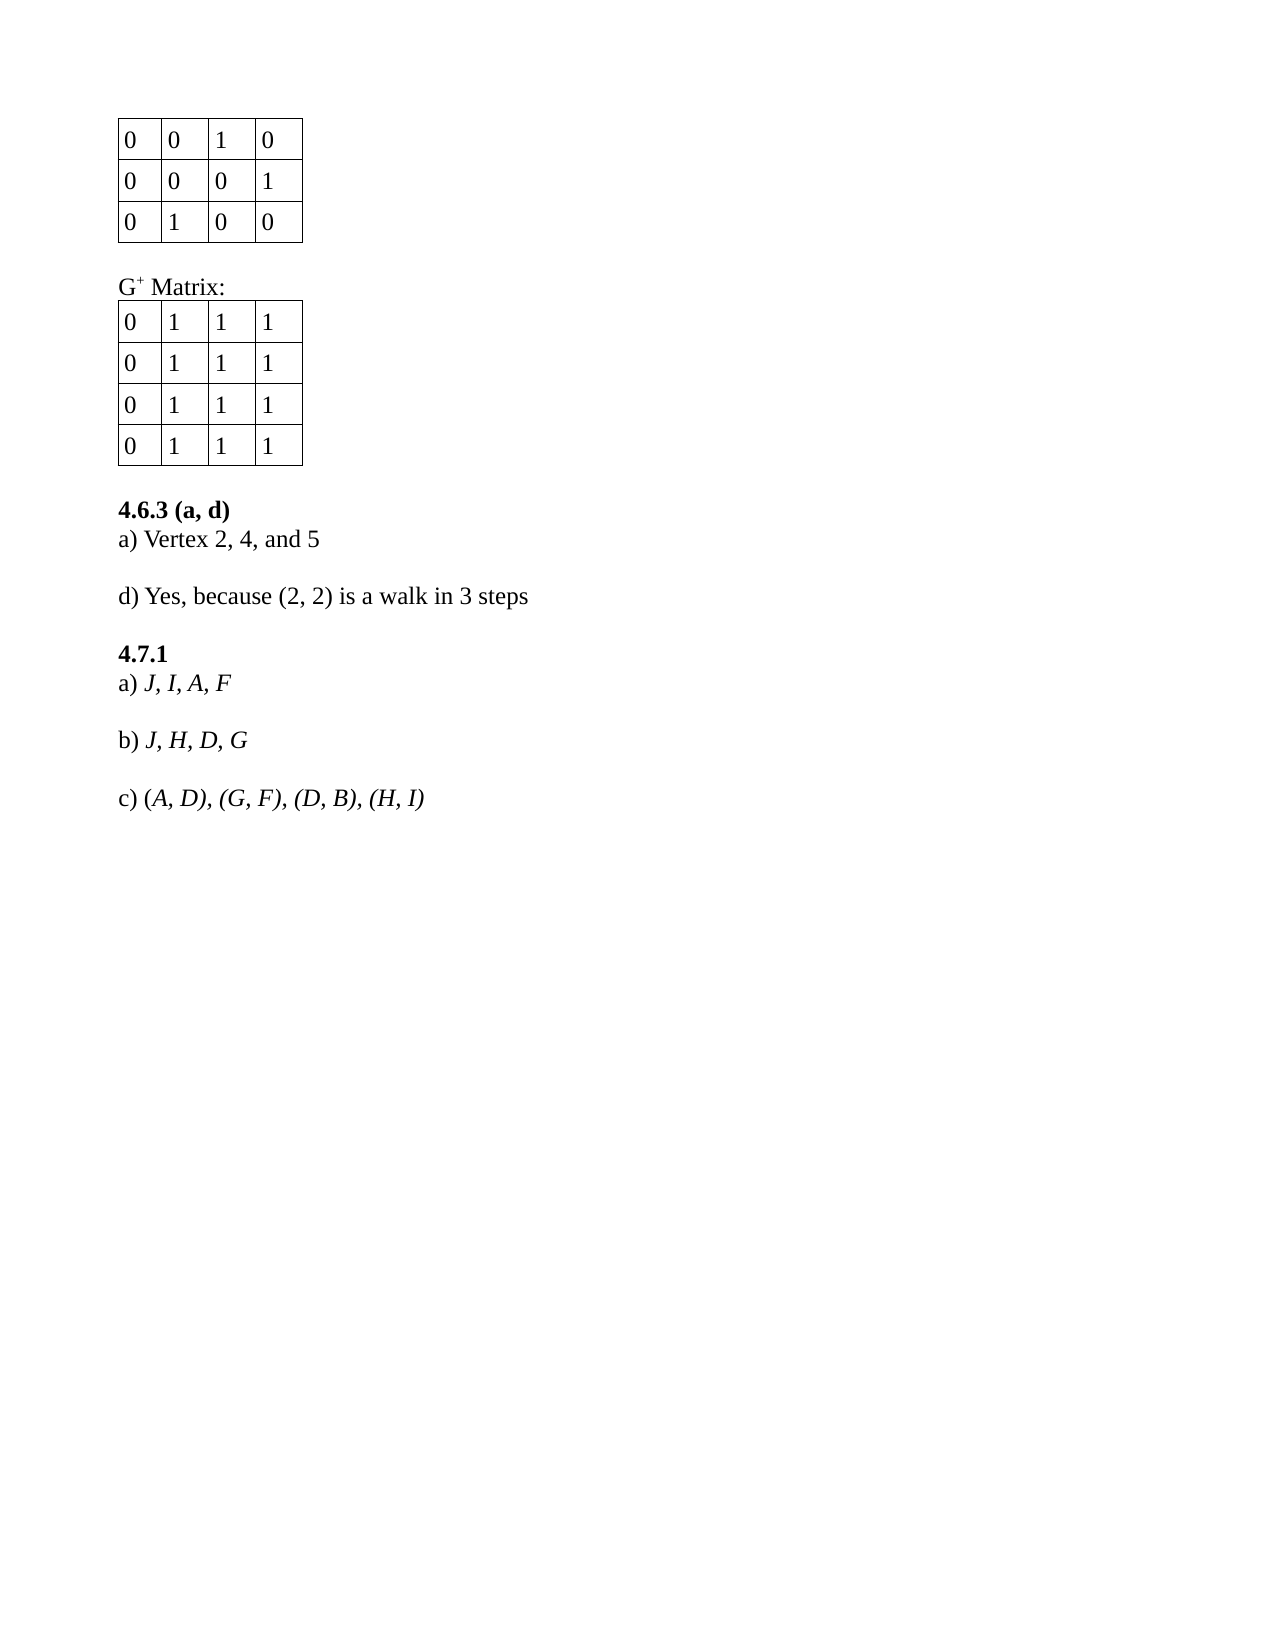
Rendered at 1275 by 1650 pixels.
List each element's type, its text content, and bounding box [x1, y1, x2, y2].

table_cell 0 [119, 119, 161, 159]
text G+ Matrix: [118, 272, 1157, 300]
table_cell 0 [162, 160, 208, 201]
table_cell 0 [119, 384, 161, 424]
text c) (A, D), (G, F), (D, B), (H, I) [118, 783, 1157, 811]
table_cell 1 [162, 384, 208, 424]
text a) J, I, A, F [118, 668, 1157, 696]
table_cell 1 [256, 384, 302, 424]
table_cell 1 [162, 343, 208, 383]
table_cell 1 [162, 425, 208, 465]
table_cell 1 [256, 425, 302, 465]
table_cell 1 [209, 425, 255, 465]
text 4.6.3 (a, d) [118, 495, 1157, 524]
text a) Vertex 2, 4, and 5 [118, 524, 1157, 553]
table_header 1 [256, 301, 302, 342]
text b) J, H, D, G [118, 725, 1157, 754]
table_cell 0 [209, 202, 255, 242]
text d) Yes, because (2, 2) is a walk in 3 steps [118, 581, 1157, 610]
text 4.7.1 [118, 639, 1157, 668]
table_header 1 [209, 301, 255, 342]
table_cell 1 [256, 343, 302, 383]
table_cell 0 [162, 119, 208, 159]
table_cell 0 [256, 119, 302, 159]
table_cell 1 [256, 160, 302, 201]
table_header 0 [119, 301, 161, 342]
table_cell 0 [256, 202, 302, 242]
table_cell 0 [119, 202, 161, 242]
table_cell 0 [209, 160, 255, 201]
table_cell 1 [209, 384, 255, 424]
table_cell 0 [119, 425, 161, 465]
table_header 1 [162, 301, 208, 342]
table_cell 1 [162, 202, 208, 242]
table_cell 0 [119, 160, 161, 201]
table_cell 1 [209, 343, 255, 383]
table_cell 0 [119, 343, 161, 383]
table_cell 1 [209, 119, 255, 159]
